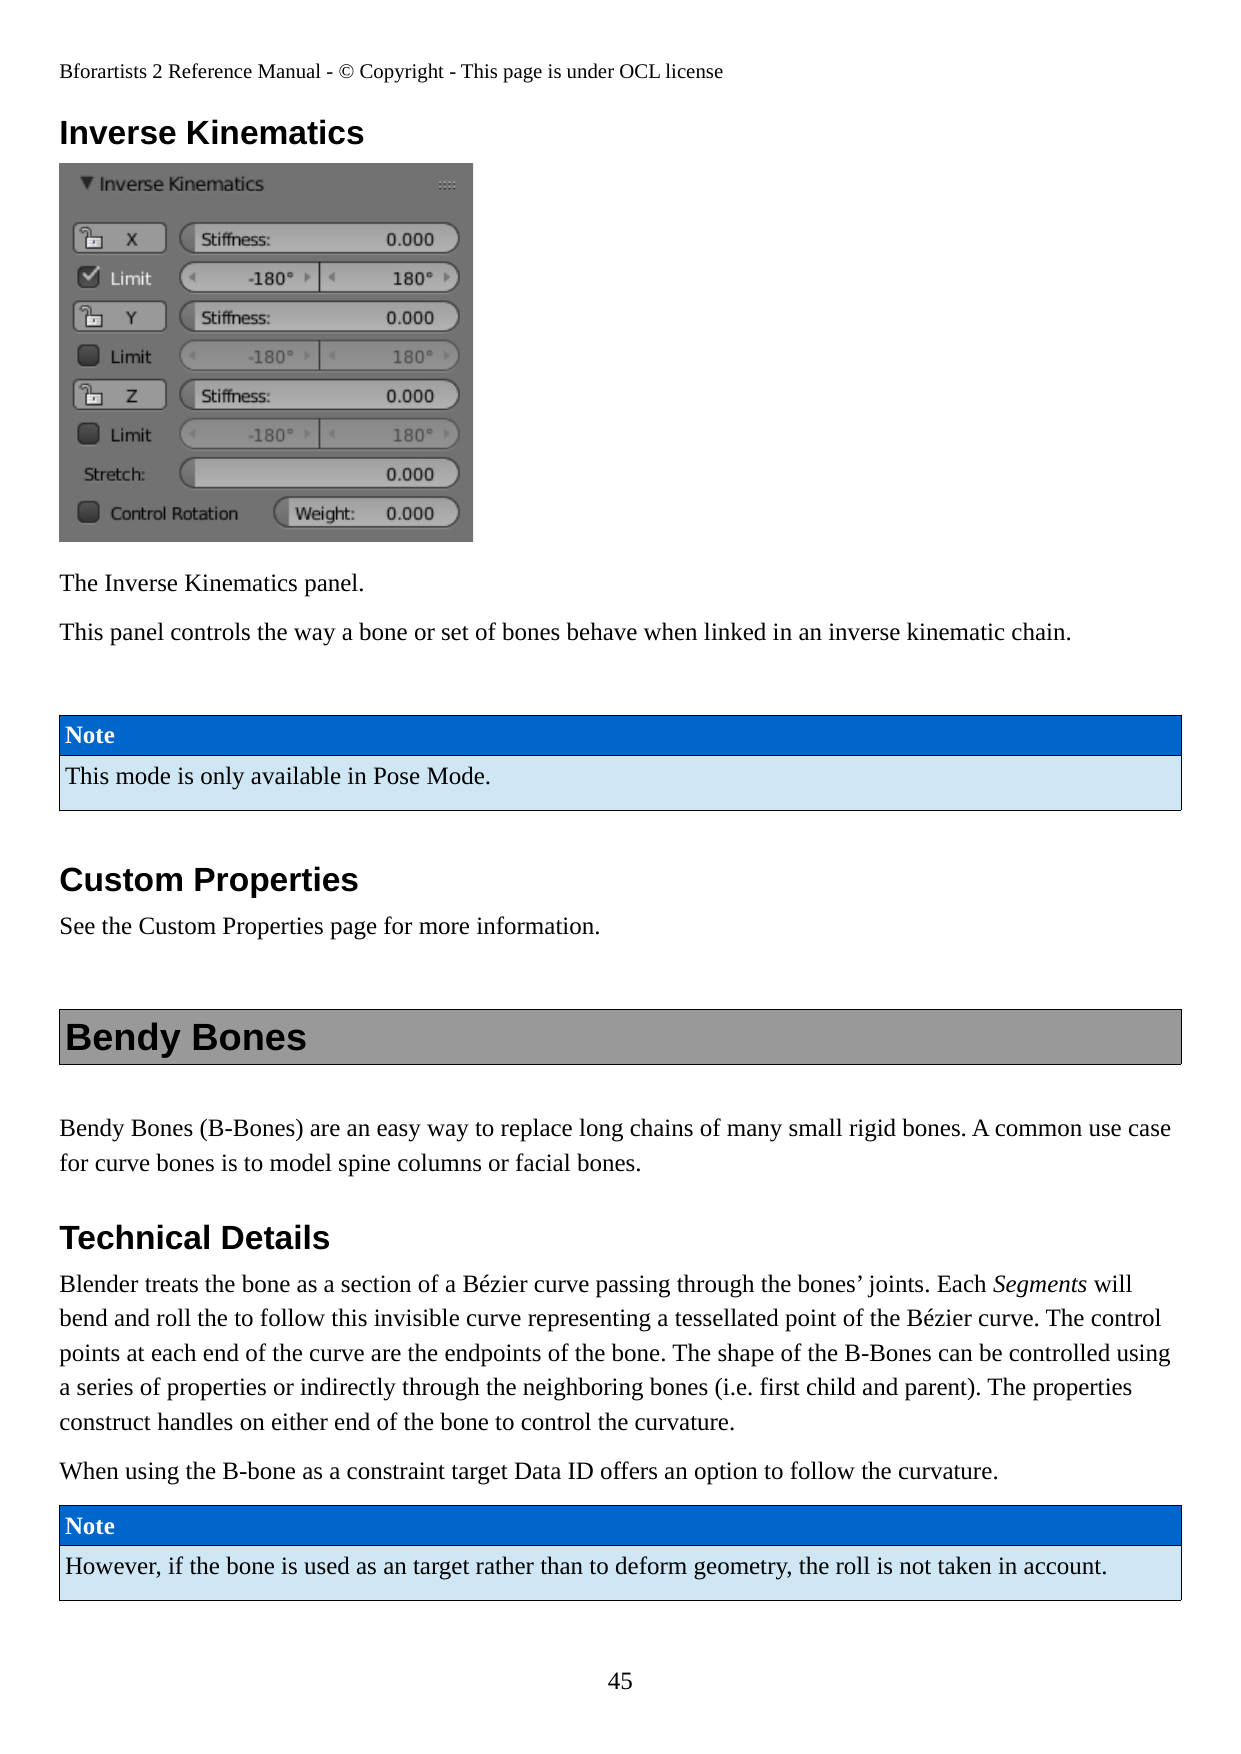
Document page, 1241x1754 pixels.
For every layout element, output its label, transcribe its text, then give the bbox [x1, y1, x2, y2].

picture [59, 163, 474, 542]
table_cell However, if the bone is used as an target rather than to deform geometry, the roll is not taken in account. [60, 1546, 1181, 1600]
text See the Custom Properties page for more information. [59, 911, 1181, 939]
text Blender treats the bone as a section of a Bézier curve passing through the bones’ joints. Each Segments will bend and roll the to follow this invisible curve representing a tessellated point of the Bézier curve. The control points at each end of the curve are the endpoints of the bone. The shape of the B-Bones can be controlled using a series of properties or indirectly through the neighboring bones (i.e. first child and parent). The properties construct handles on either end of the bone to control the curvature. [59, 1269, 1181, 1436]
subtitle Custom Properties [59, 860, 1181, 898]
text Bendy Bones (B-Bones) are an easy way to replace long chains of many small rigid bones. A common use case for curve bones is to model spine columns or facial bones. [59, 1113, 1181, 1177]
subtitle Inverse Kinematics [59, 113, 1181, 151]
table_header Bendy Bones [60, 1010, 1181, 1064]
text The Inverse Kinematics panel. [59, 568, 1181, 596]
text When using the B-bone as a constraint target Data ID offers an option to follow the curvature. [59, 1456, 1181, 1484]
table_header Note [60, 1506, 1181, 1545]
table_header Note [60, 716, 1181, 755]
subtitle Technical Details [59, 1218, 1181, 1256]
text This panel controls the way a bone or set of bones behave when linked in an inverse kinematic chain. [59, 617, 1181, 645]
table_cell This mode is only available in Pose Mode. [60, 756, 1181, 810]
